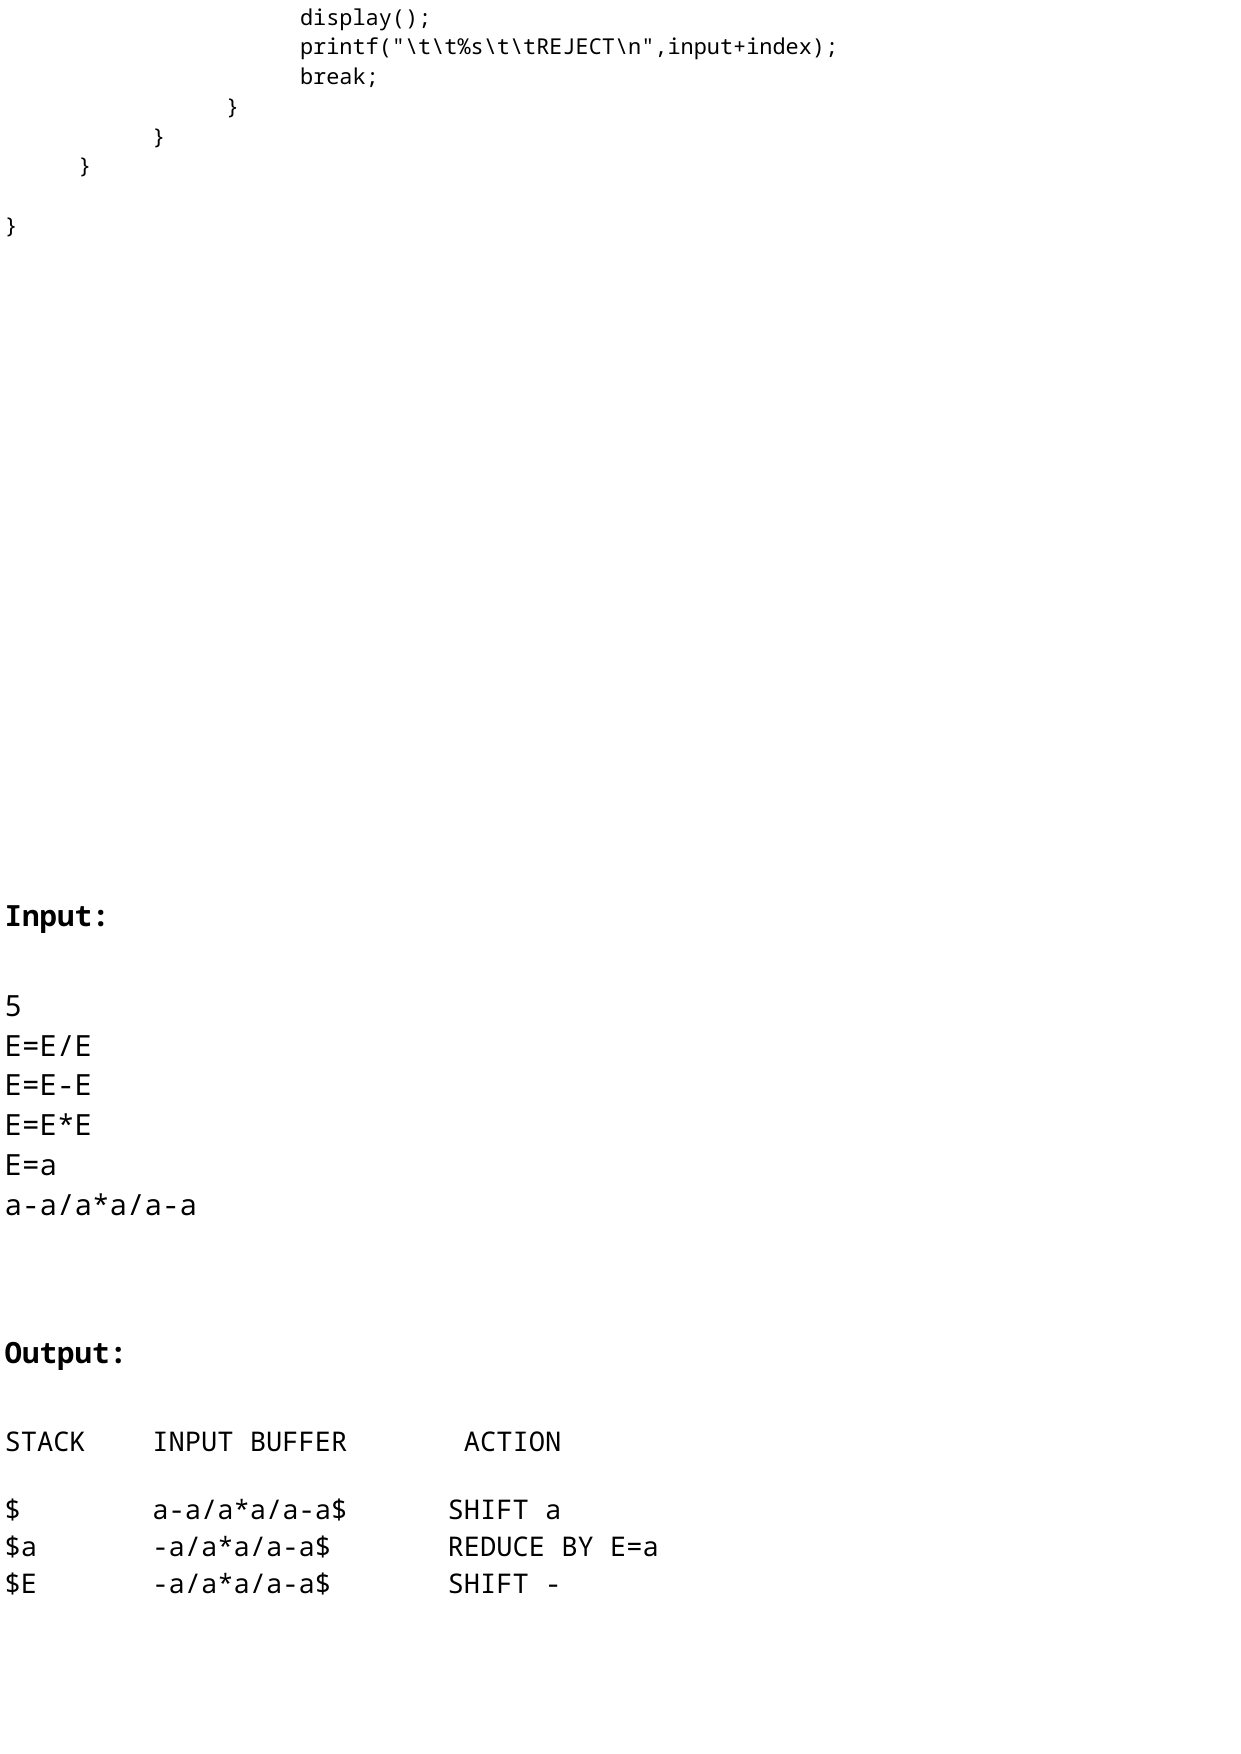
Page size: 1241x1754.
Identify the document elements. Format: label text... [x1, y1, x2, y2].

text } [4, 121, 1240, 150]
text $a -a/a*a/a-a$ REDUCE BY E=a [4, 1528, 1240, 1564]
text } [4, 91, 1240, 121]
text E=E*E [4, 1104, 1240, 1144]
text 5 [4, 985, 1240, 1025]
text E=E/E [4, 1025, 1240, 1065]
text display(); [4, 1, 1240, 31]
text $E -a/a*a/a-a$ SHIFT - [4, 1564, 1240, 1601]
text break; [4, 61, 1240, 91]
text a-a/a*a/a-a [4, 1184, 1240, 1223]
text printf("\t\t%s\t\tREJECT\n",input+index); [4, 31, 1240, 61]
text Input: [4, 895, 1240, 935]
text E=E-E [4, 1065, 1240, 1104]
text E=a [4, 1144, 1240, 1184]
text STACK INPUT BUFFER ACTION [4, 1423, 1240, 1459]
text } [4, 150, 1240, 180]
text } [4, 210, 1240, 240]
text $ a-a/a*a/a-a$ SHIFT a [4, 1491, 1240, 1528]
text Output: [4, 1333, 1240, 1372]
